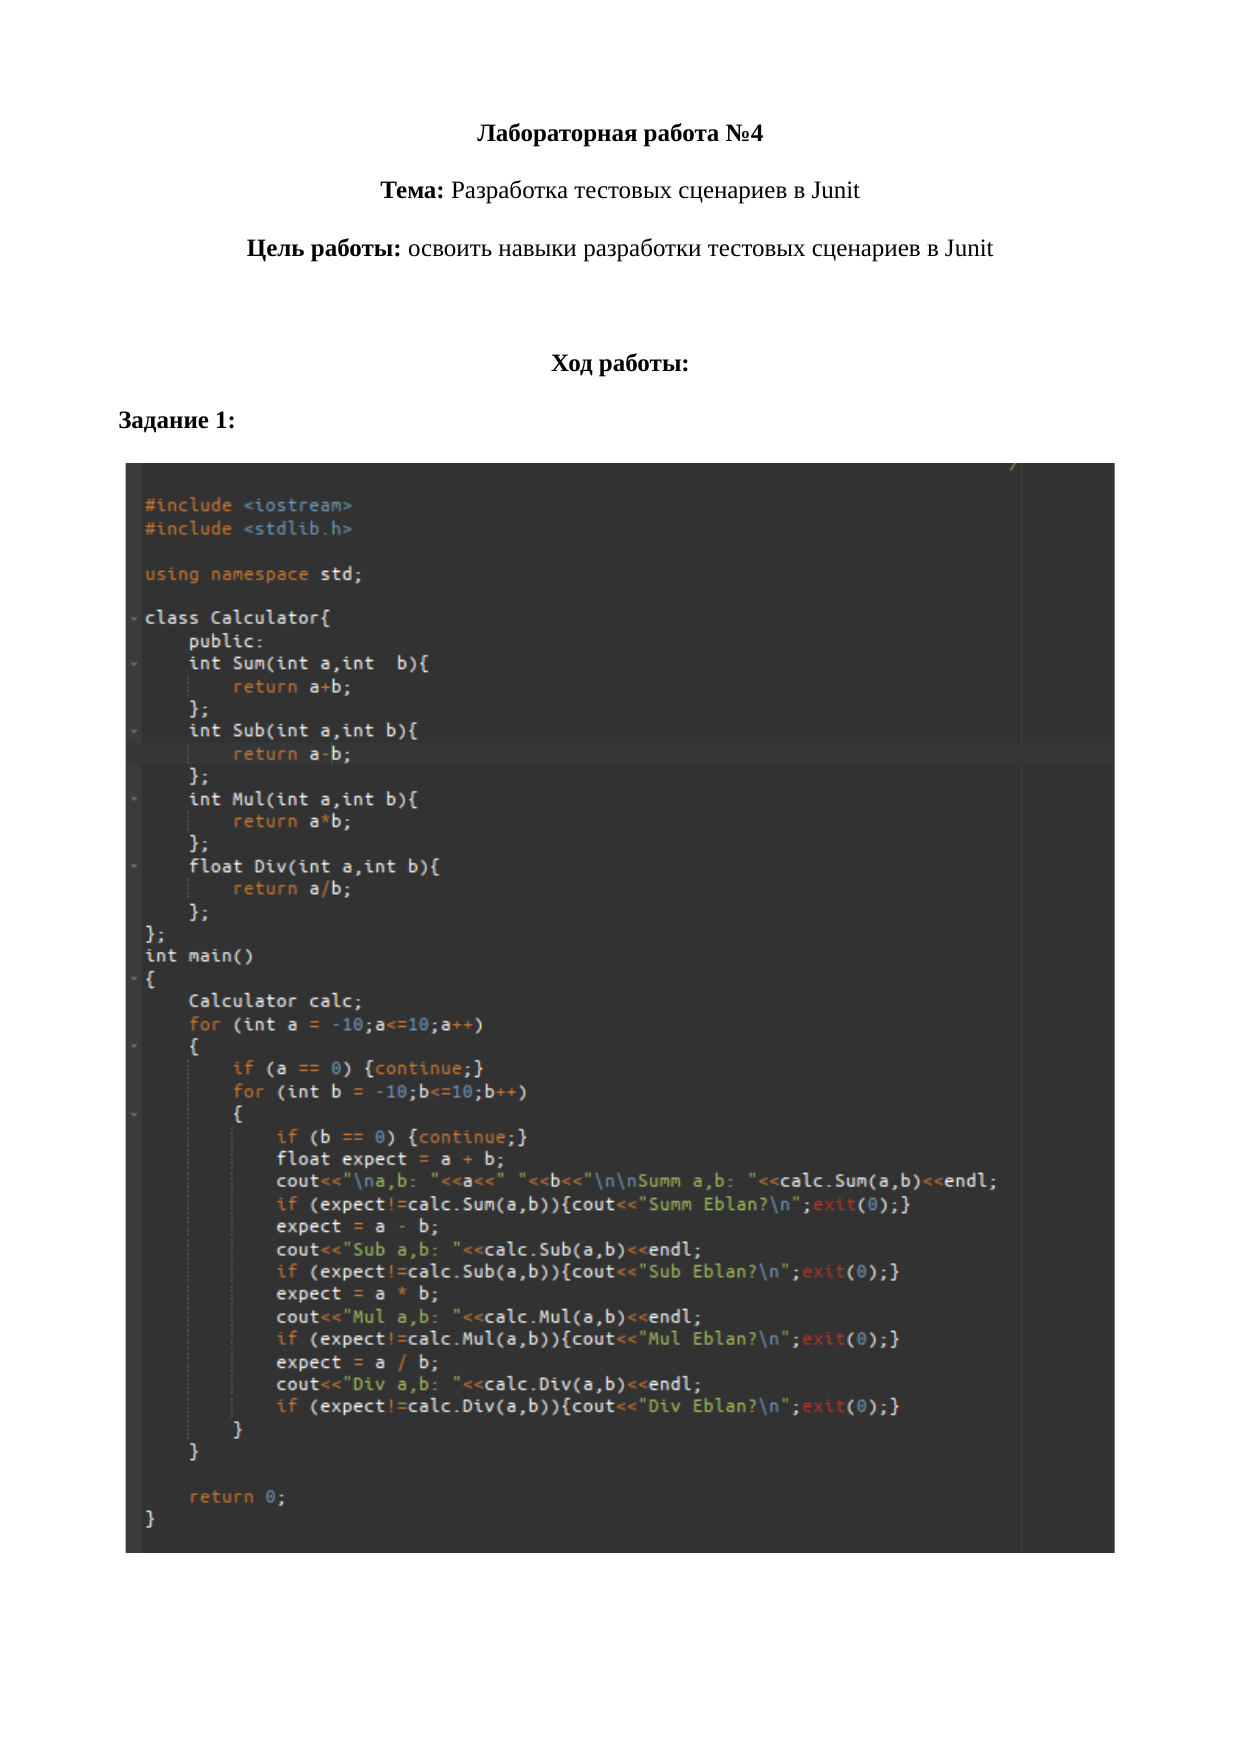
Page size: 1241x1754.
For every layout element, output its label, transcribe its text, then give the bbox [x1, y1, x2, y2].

text Задание 1: [118, 406, 1122, 434]
text Ход работы: [118, 348, 1122, 377]
text Тема: Разработка тестовых сценариев в Junit [118, 176, 1122, 204]
text Цель работы: освоить навыки разработки тестовых сценариев в Junit [118, 233, 1122, 262]
text Лабораторная работа №4 [118, 118, 1122, 147]
picture [125, 463, 1115, 1553]
